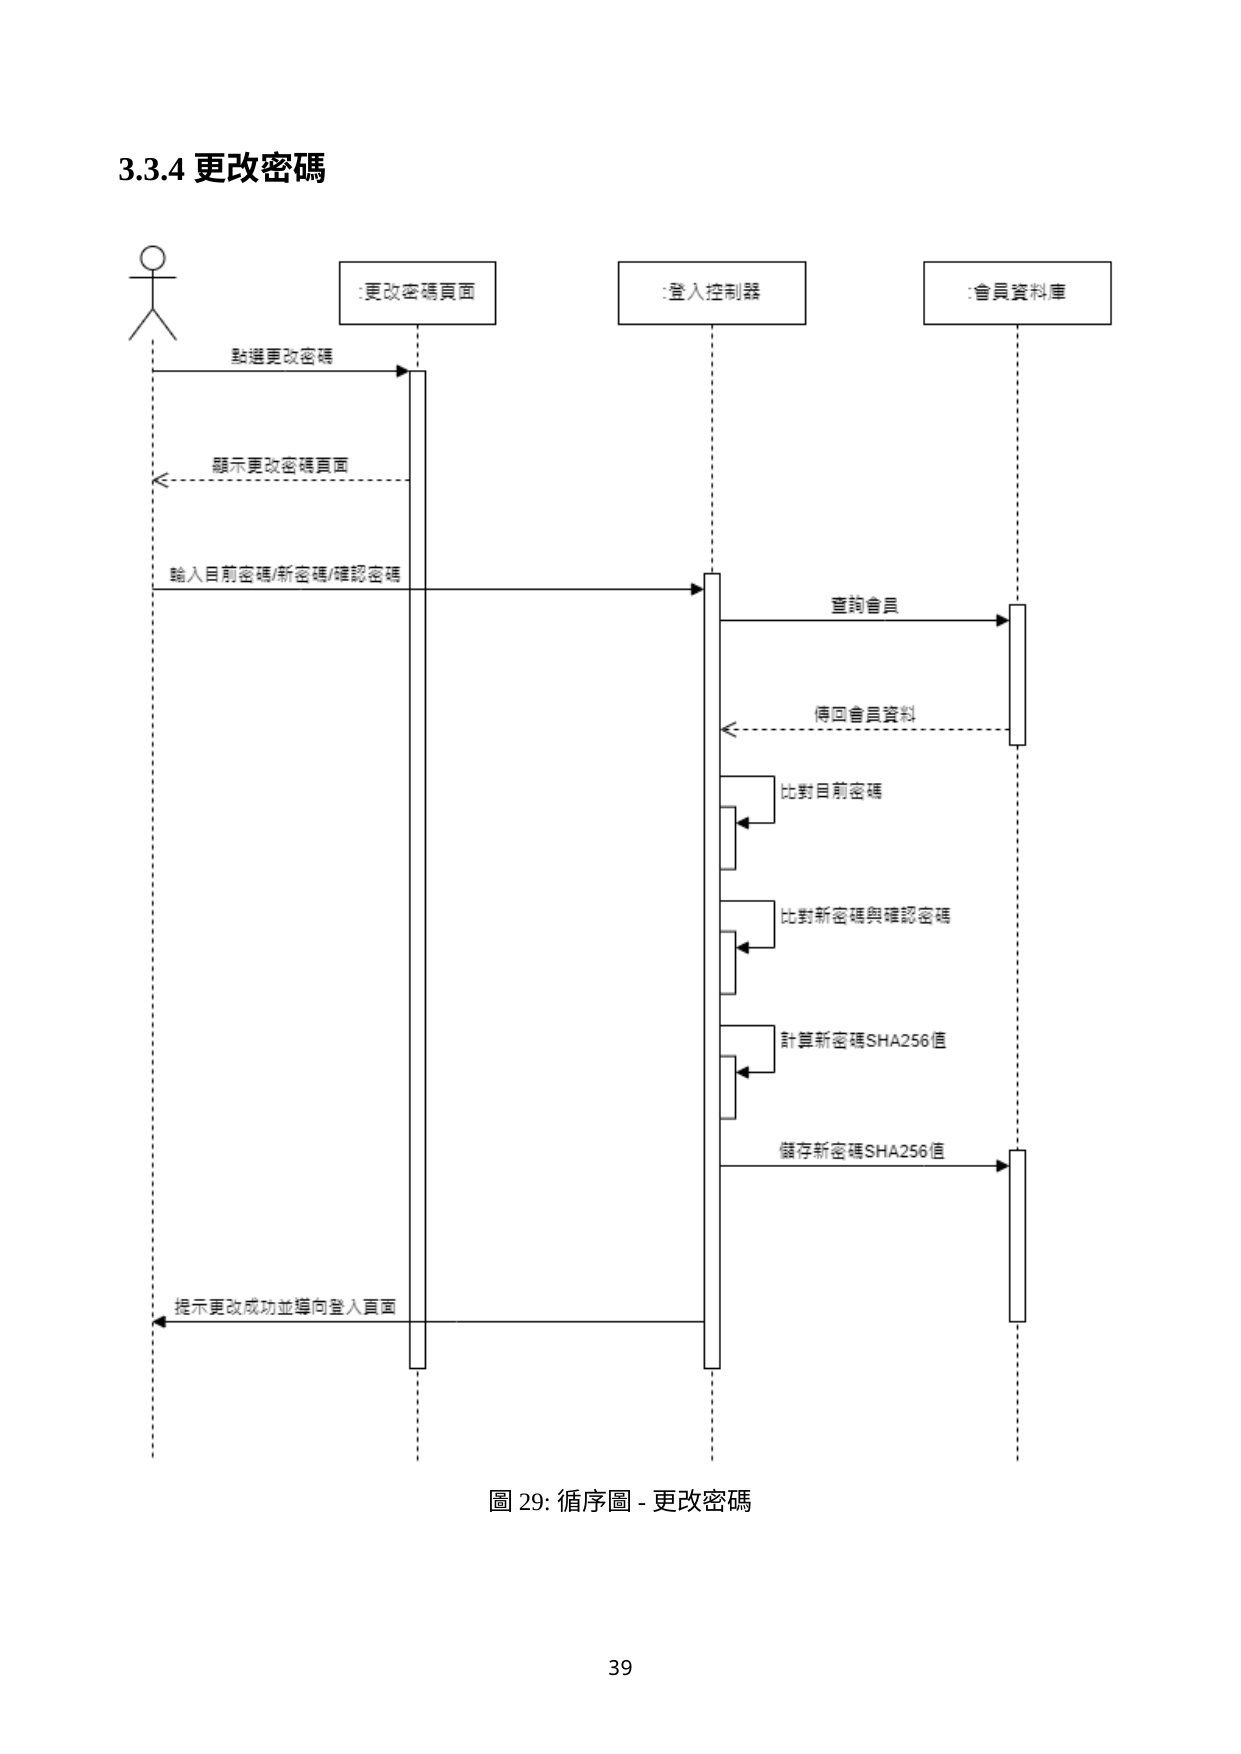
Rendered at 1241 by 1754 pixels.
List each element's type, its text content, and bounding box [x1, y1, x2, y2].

subtitle 3.3.4 更改密碼 [118, 142, 1122, 190]
picture [118, 235, 1123, 1474]
text 圖 29: 循序圖 - 更改密碼 [118, 1474, 1122, 1518]
